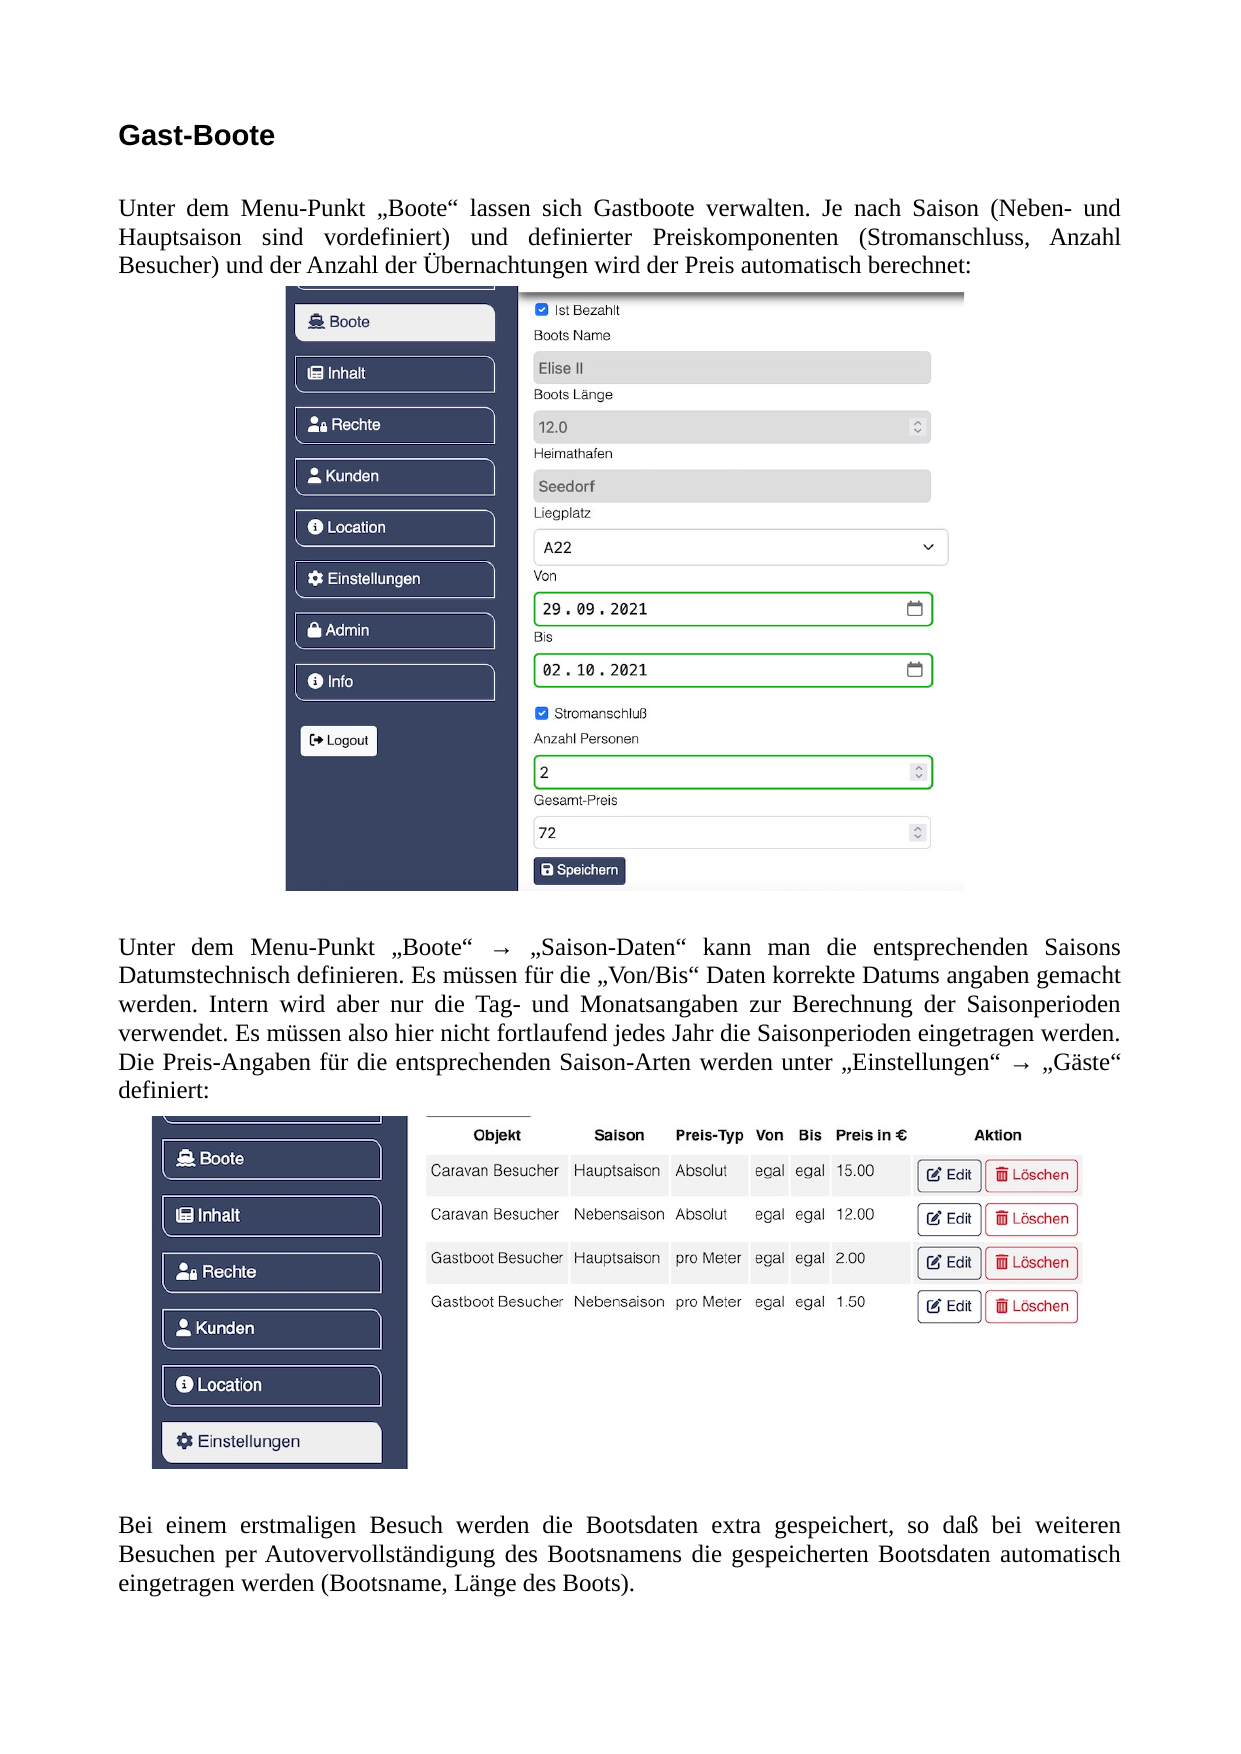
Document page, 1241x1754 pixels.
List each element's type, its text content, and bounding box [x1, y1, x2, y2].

text Bei einem erstmaligen Besuch werden die Bootsdaten extra gespeichert, so daß bei weiteren Besuchen per Autovervollständigung des Bootsnamens die gespeicherten Bootsdaten automatisch eingetragen werden (Bootsname, Länge des Boots). [118, 1510, 1122, 1596]
picture [151, 1116, 1089, 1469]
text Unter dem Menu-Punkt „Boote“ lassen sich Gastboote verwalten. Je nach Saison (Neben- und Hauptsaison sind vordefiniert) und definierter Preiskomponenten (Stromanschluss, Anzahl Besucher) und der Anzahl der Übernachtungen wird der Preis automatisch berechnet: [118, 193, 1122, 279]
text Unter dem Menu-Punkt „Boote“ → „Saison-Daten“ kann man die entsprechenden Saisons Datumstechnisch definieren. Es müssen für die „Von/Bis“ Daten korrekte Datums angaben gemacht werden. Intern wird aber nur die Tag- und Monatsangaben zur Berechnung der Saisonperioden verwendet. Es müssen also hier nicht fortlaufend jedes Jahr die Saisonperioden eingetragen werden. Die Preis-Angaben für die entsprechenden Saison-Arten werden unter „Einstellungen“ → „Gäste“ definiert: [118, 932, 1122, 1104]
subtitle Gast-Boote [118, 118, 1122, 152]
picture [285, 286, 965, 891]
